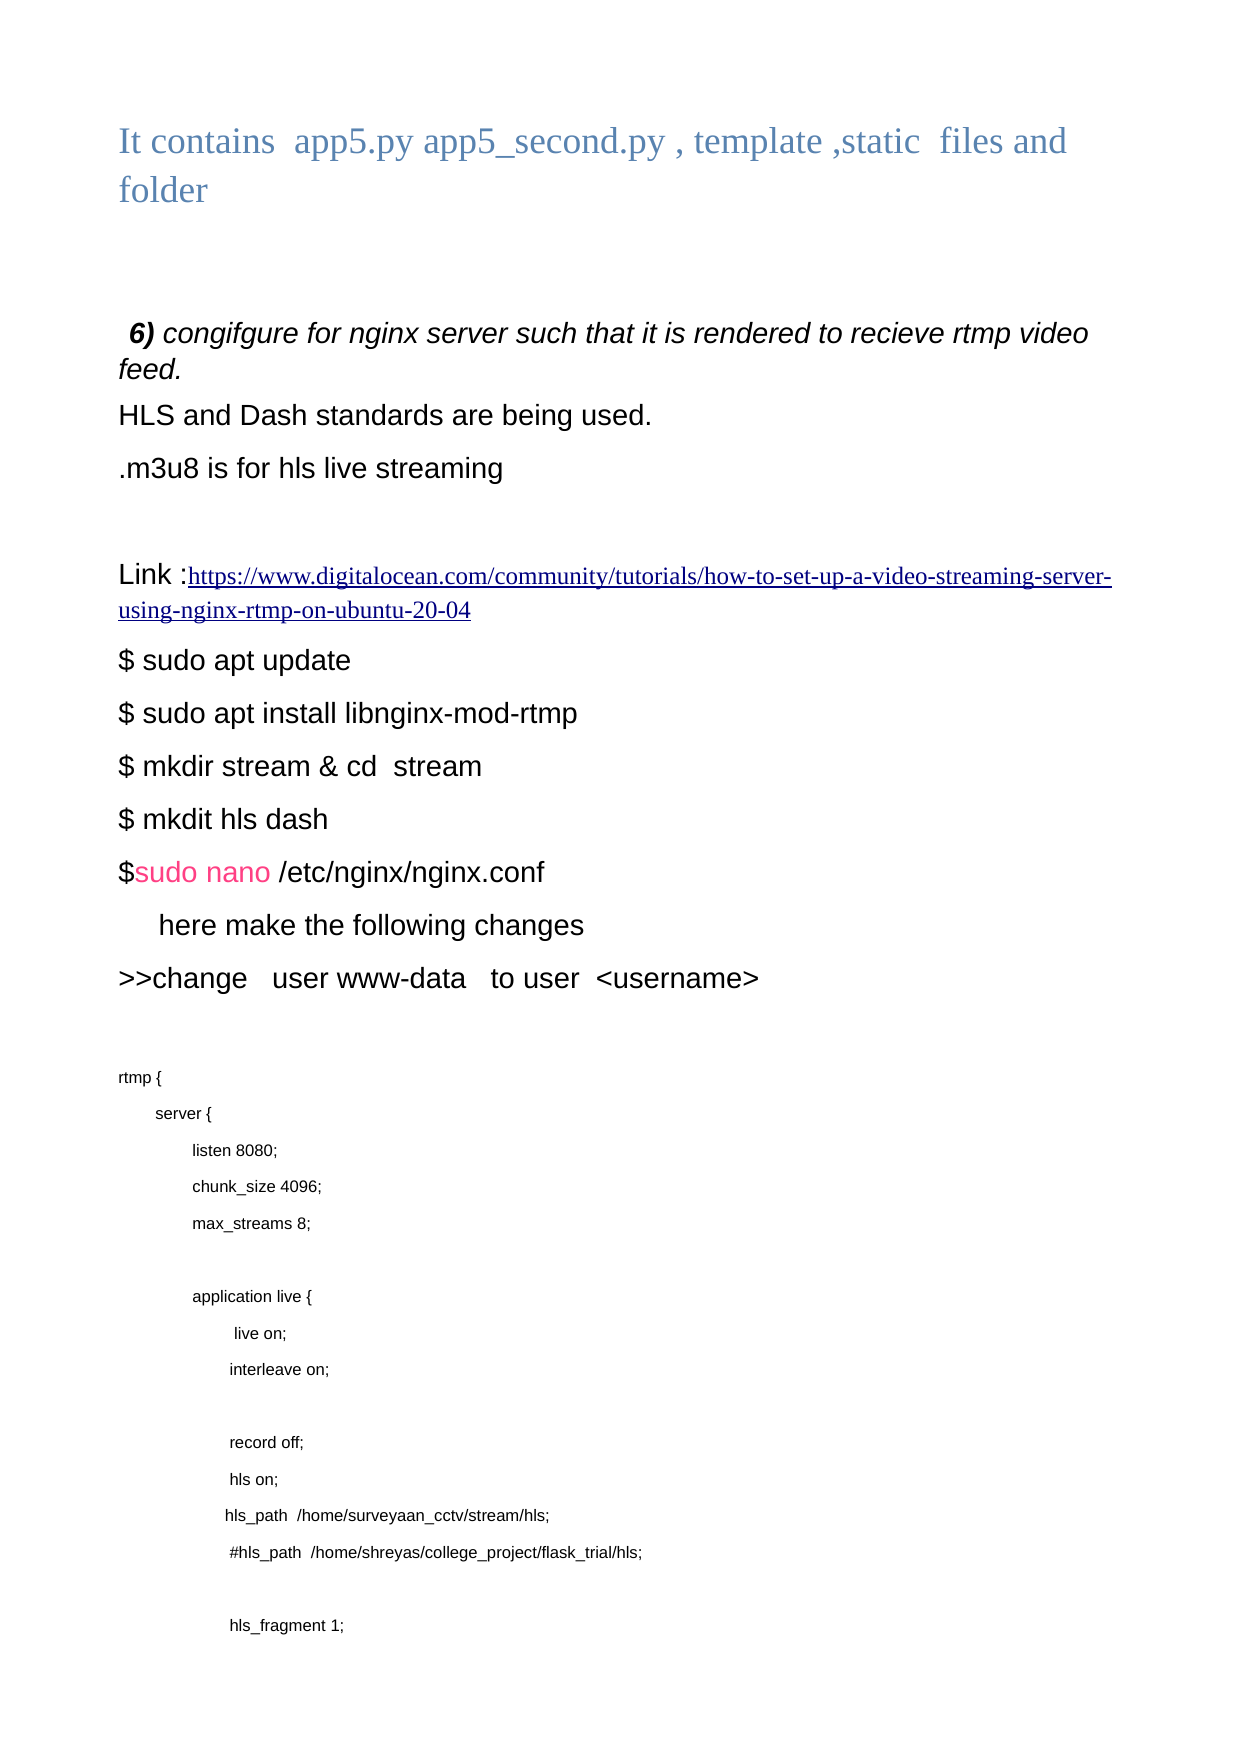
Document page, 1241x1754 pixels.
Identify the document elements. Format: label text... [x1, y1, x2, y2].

text .m3u8 is for hls live streaming [118, 451, 1122, 484]
text HLS and Dash standards are being used. [118, 398, 1122, 431]
text $sudo nano /etc/nginx/nginx.conf [118, 855, 1122, 888]
text $ sudo apt install libnginx-mod-rtmp [118, 696, 1122, 729]
text It contains app5.py app5_second.py , template ,static files and folder [118, 118, 1122, 211]
text >>change user www-data to user <username> [118, 961, 1122, 995]
text hls_path /home/surveyaan_cctv/stream/hls; [118, 1506, 1122, 1525]
text chunk_size 4096; [118, 1177, 1122, 1196]
text server { [118, 1104, 1122, 1123]
text $ sudo apt update [118, 642, 1122, 676]
text listen 8080; [118, 1141, 1122, 1160]
text record off; [118, 1433, 1122, 1452]
text hls on; [118, 1470, 1122, 1489]
text hls_fragment 1; [118, 1616, 1122, 1635]
text Link :https://www.digitalocean.com/community/tutorials/how-to-set-up-a-video-streaming-server-using-nginx-rtmp-on-ubuntu-20-04 [118, 557, 1122, 624]
text here make the following changes [118, 908, 1122, 942]
text $ mkdit hls dash [118, 802, 1122, 835]
text rtmp { [118, 1067, 1122, 1087]
text application live { [118, 1287, 1122, 1306]
text #hls_path /home/shreyas/college_project/flask_trial/hls; [118, 1543, 1122, 1562]
subtitle 6) congifgure for nginx server such that it is rendered to recieve rtmp video feed. [118, 308, 1122, 385]
text live on; [118, 1323, 1122, 1343]
text max_streams 8; [118, 1214, 1122, 1233]
text interleave on; [118, 1360, 1122, 1379]
text $ mkdir stream & cd stream [118, 749, 1122, 782]
